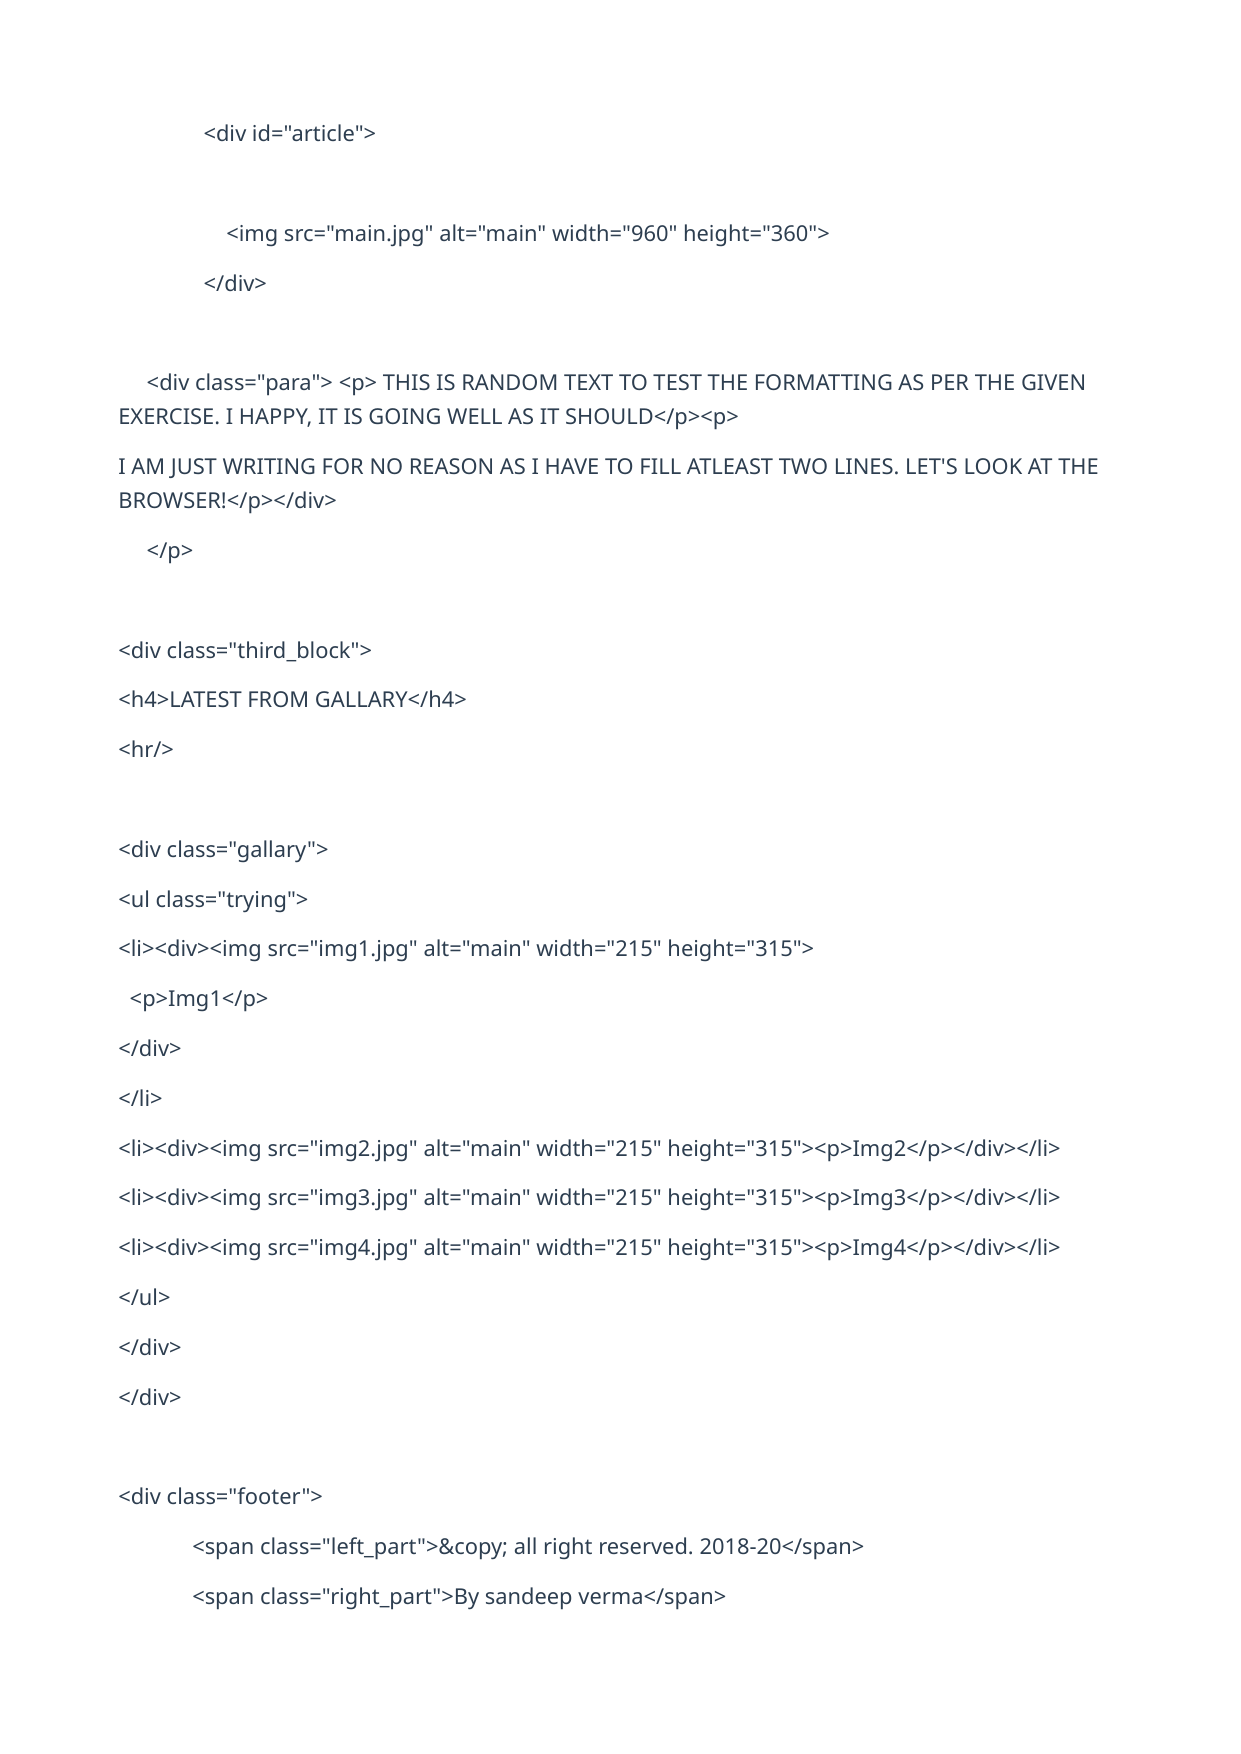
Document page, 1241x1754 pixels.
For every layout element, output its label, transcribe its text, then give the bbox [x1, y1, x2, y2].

text <div id="article"> [118, 118, 1122, 148]
text <div class="third_block"> [118, 634, 1122, 664]
text <li><div><img src="img1.jpg" alt="main" width="215" height="315"> [118, 933, 1122, 963]
text </div> [118, 267, 1122, 297]
text </div> [118, 1381, 1122, 1411]
text <li><div><img src="img2.jpg" alt="main" width="215" height="315"><p>Img2</p></div></li> [118, 1132, 1122, 1162]
text </li> [118, 1083, 1122, 1112]
text <ul class="trying"> [118, 883, 1122, 913]
text <div class="gallary"> [118, 834, 1122, 863]
text <hr/> [118, 734, 1122, 764]
text <img src="main.jpg" alt="main" width="960" height="360"> [118, 218, 1122, 247]
text </ul> [118, 1282, 1122, 1312]
text <li><div><img src="img4.jpg" alt="main" width="215" height="315"><p>Img4</p></div></li> [118, 1232, 1122, 1262]
text </div> [118, 1332, 1122, 1361]
text I AM JUST WRITING FOR NO REASON AS I HAVE TO FILL ATLEAST TWO LINES. LET'S LOOK AT THE BROWSER!</p></div> [118, 451, 1122, 515]
text <li><div><img src="img3.jpg" alt="main" width="215" height="315"><p>Img3</p></div></li> [118, 1182, 1122, 1212]
text </p> [118, 535, 1122, 565]
text <div class="footer"> [118, 1481, 1122, 1511]
text </div> [118, 1033, 1122, 1063]
text <span class="left_part">&copy; all right reserved. 2018-20</span> [118, 1531, 1122, 1561]
text <p>Img1</p> [118, 983, 1122, 1013]
text <span class="right_part">By sandeep verma</span> [118, 1581, 1122, 1610]
text <div class="para"> <p> THIS IS RANDOM TEXT TO TEST THE FORMATTING AS PER THE GIVEN EXERCISE. I HAPPY, IT IS GOING WELL AS IT SHOULD</p><p> [118, 367, 1122, 431]
text <h4>LATEST FROM GALLARY</h4> [118, 684, 1122, 714]
